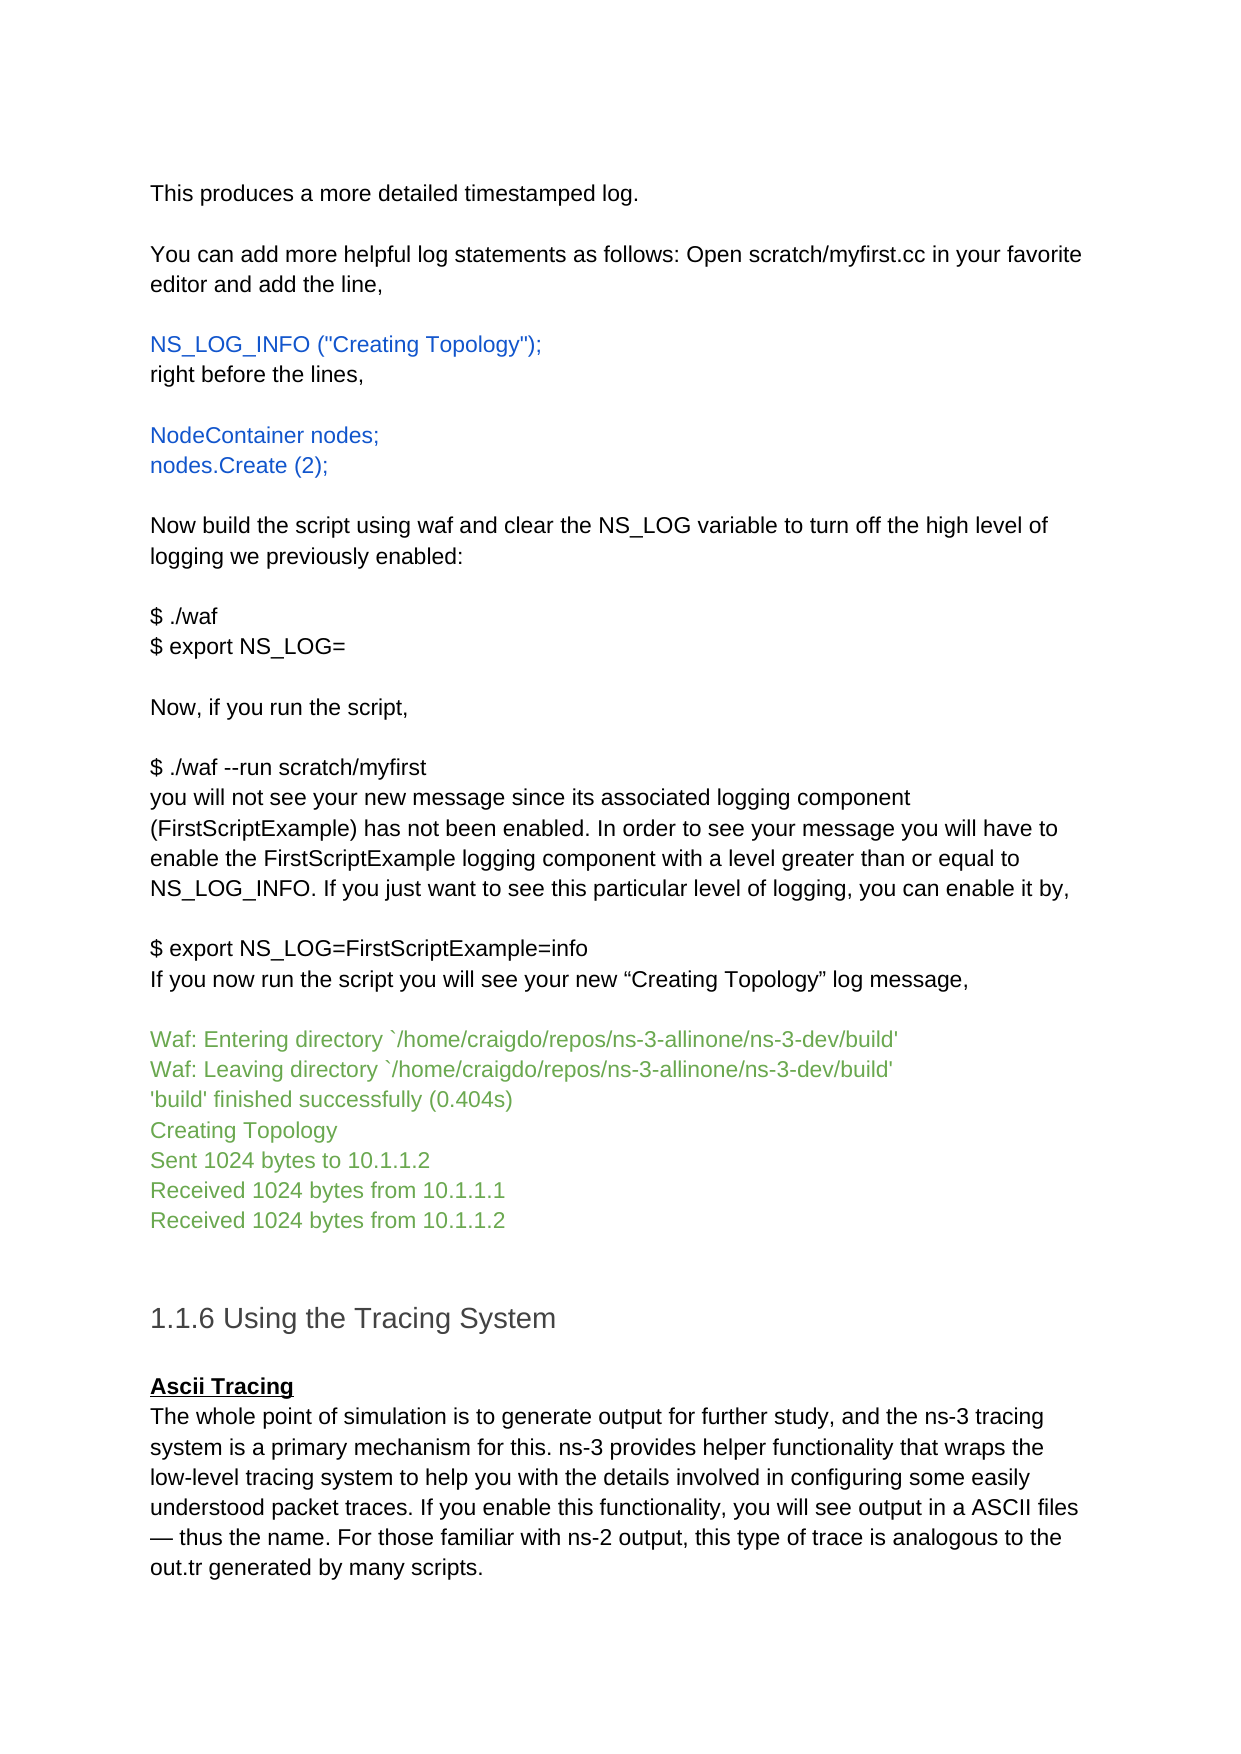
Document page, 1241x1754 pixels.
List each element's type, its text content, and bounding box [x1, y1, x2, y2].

text Received 1024 bytes from 10.1.1.2 [150, 1207, 1090, 1234]
text Waf: Entering directory `/home/craigdo/repos/ns-3-allinone/ns-3-dev/build' [150, 1026, 1090, 1052]
text $ export NS_LOG= [150, 633, 1090, 660]
text you will not see your new message since its associated logging component (FirstScriptExample) has not been enabled. In order to see your message you will have to enable the FirstScriptExample logging component with a level greater than or equal to NS_LOG_INFO. If you just want to see this particular level of logging, you can enable it by, [150, 784, 1090, 901]
text If you now run the script you will see your new “Creating Topology” log message, [150, 966, 1090, 992]
text Now, if you run the script, [150, 694, 1090, 720]
text Sent 1024 bytes to 10.1.1.2 [150, 1147, 1090, 1173]
text NS_LOG_INFO ("Creating Topology"); [150, 331, 1090, 358]
text This produces a more detailed timestamped log. [150, 180, 1090, 207]
text Creating Topology [150, 1117, 1090, 1143]
subtitle 1.1.6 Using the Tracing System [150, 1301, 1090, 1334]
text $ ./waf --run scratch/myfirst [150, 754, 1090, 781]
text $ ./waf [150, 603, 1090, 629]
text Now build the script using waf and clear the NS_LOG variable to turn off the high level of logging we previously enabled: [150, 512, 1090, 569]
text You can add more helpful log statements as follows: Open scratch/myfirst.cc in your favorite editor and add the line, [150, 241, 1090, 297]
text right before the lines, [150, 361, 1090, 388]
text Ascii Tracing [150, 1373, 1090, 1399]
text NodeContainer nodes; [150, 422, 1090, 448]
text Waf: Leaving directory `/home/craigdo/repos/ns-3-allinone/ns-3-dev/build' [150, 1056, 1090, 1083]
text nodes.Create (2); [150, 452, 1090, 478]
text $ export NS_LOG=FirstScriptExample=info [150, 935, 1090, 962]
text The whole point of simulation is to generate output for further study, and the ns-3 tracing system is a primary mechanism for this. ns-3 provides helper functionality that wraps the low-level tracing system to help you with the details involved in configuring some easily understood packet traces. If you enable this functionality, you will see output in a ASCII files — thus the name. For those familiar with ns-2 output, this type of trace is analogous to the out.tr generated by many scripts. [150, 1403, 1090, 1581]
text 'build' finished successfully (0.404s) [150, 1086, 1090, 1113]
text Received 1024 bytes from 10.1.1.1 [150, 1177, 1090, 1203]
